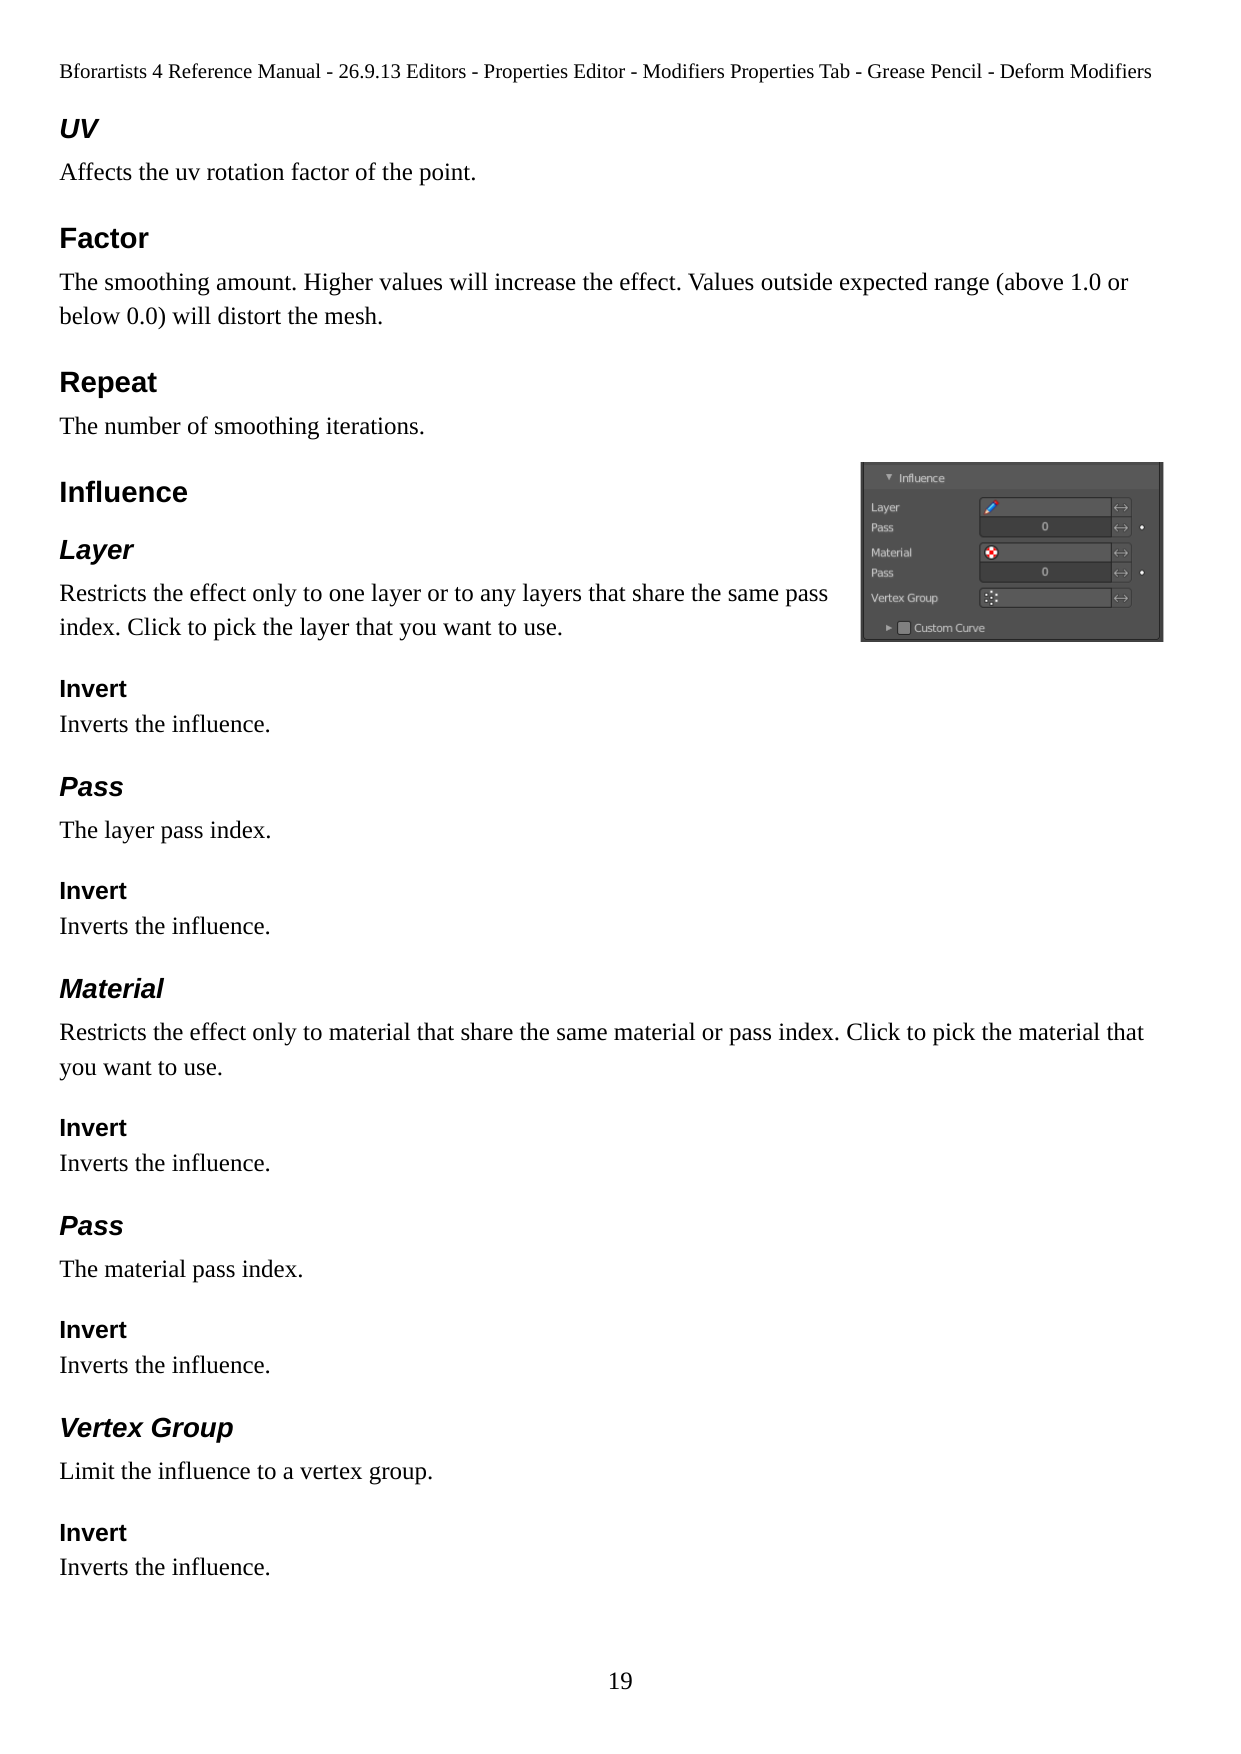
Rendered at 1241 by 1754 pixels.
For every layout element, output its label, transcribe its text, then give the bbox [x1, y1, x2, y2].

text Limit the influence to a vertex group. [59, 1456, 1181, 1485]
subtitle [1164, 475, 1181, 509]
subtitle Influence [59, 475, 860, 509]
text Restricts the effect only to one layer or to any layers that share the same pass index. Click to pick the layer that you want to use. [59, 578, 860, 641]
subtitle Material [59, 973, 1181, 1004]
text Inverts the influence. [59, 1350, 1181, 1379]
subtitle [1164, 534, 1181, 566]
subtitle UV [59, 113, 1181, 144]
subtitle Invert [59, 674, 1181, 703]
subtitle Invert [59, 1518, 1181, 1546]
text Inverts the influence. [59, 1552, 1181, 1581]
text Restricts the effect only to material that share the same material or pass index. Click to pick the material that you want to use. [59, 1017, 1181, 1080]
subtitle Factor [59, 221, 1181, 254]
subtitle Invert [59, 876, 1181, 905]
subtitle Pass [59, 1209, 1181, 1241]
text Inverts the influence. [59, 911, 1181, 940]
subtitle Vertex Group [59, 1412, 1181, 1444]
text Inverts the influence. [59, 709, 1181, 738]
text The number of smoothing iterations. [59, 411, 1181, 440]
subtitle Invert [59, 1315, 1181, 1344]
text The layer pass index. [59, 815, 1181, 843]
subtitle Invert [59, 1113, 1181, 1142]
subtitle Repeat [59, 365, 1181, 399]
subtitle Layer [59, 534, 860, 566]
picture [860, 462, 1164, 642]
subtitle Pass [59, 770, 1181, 802]
text Inverts the influence. [59, 1148, 1181, 1177]
text The material pass index. [59, 1254, 1181, 1283]
text Affects the uv rotation factor of the point. [59, 157, 1181, 186]
text The smoothing amount. Higher values will increase the effect. Values outside expected range (above 1.0 or below 0.0) will distort the mesh. [59, 267, 1181, 330]
